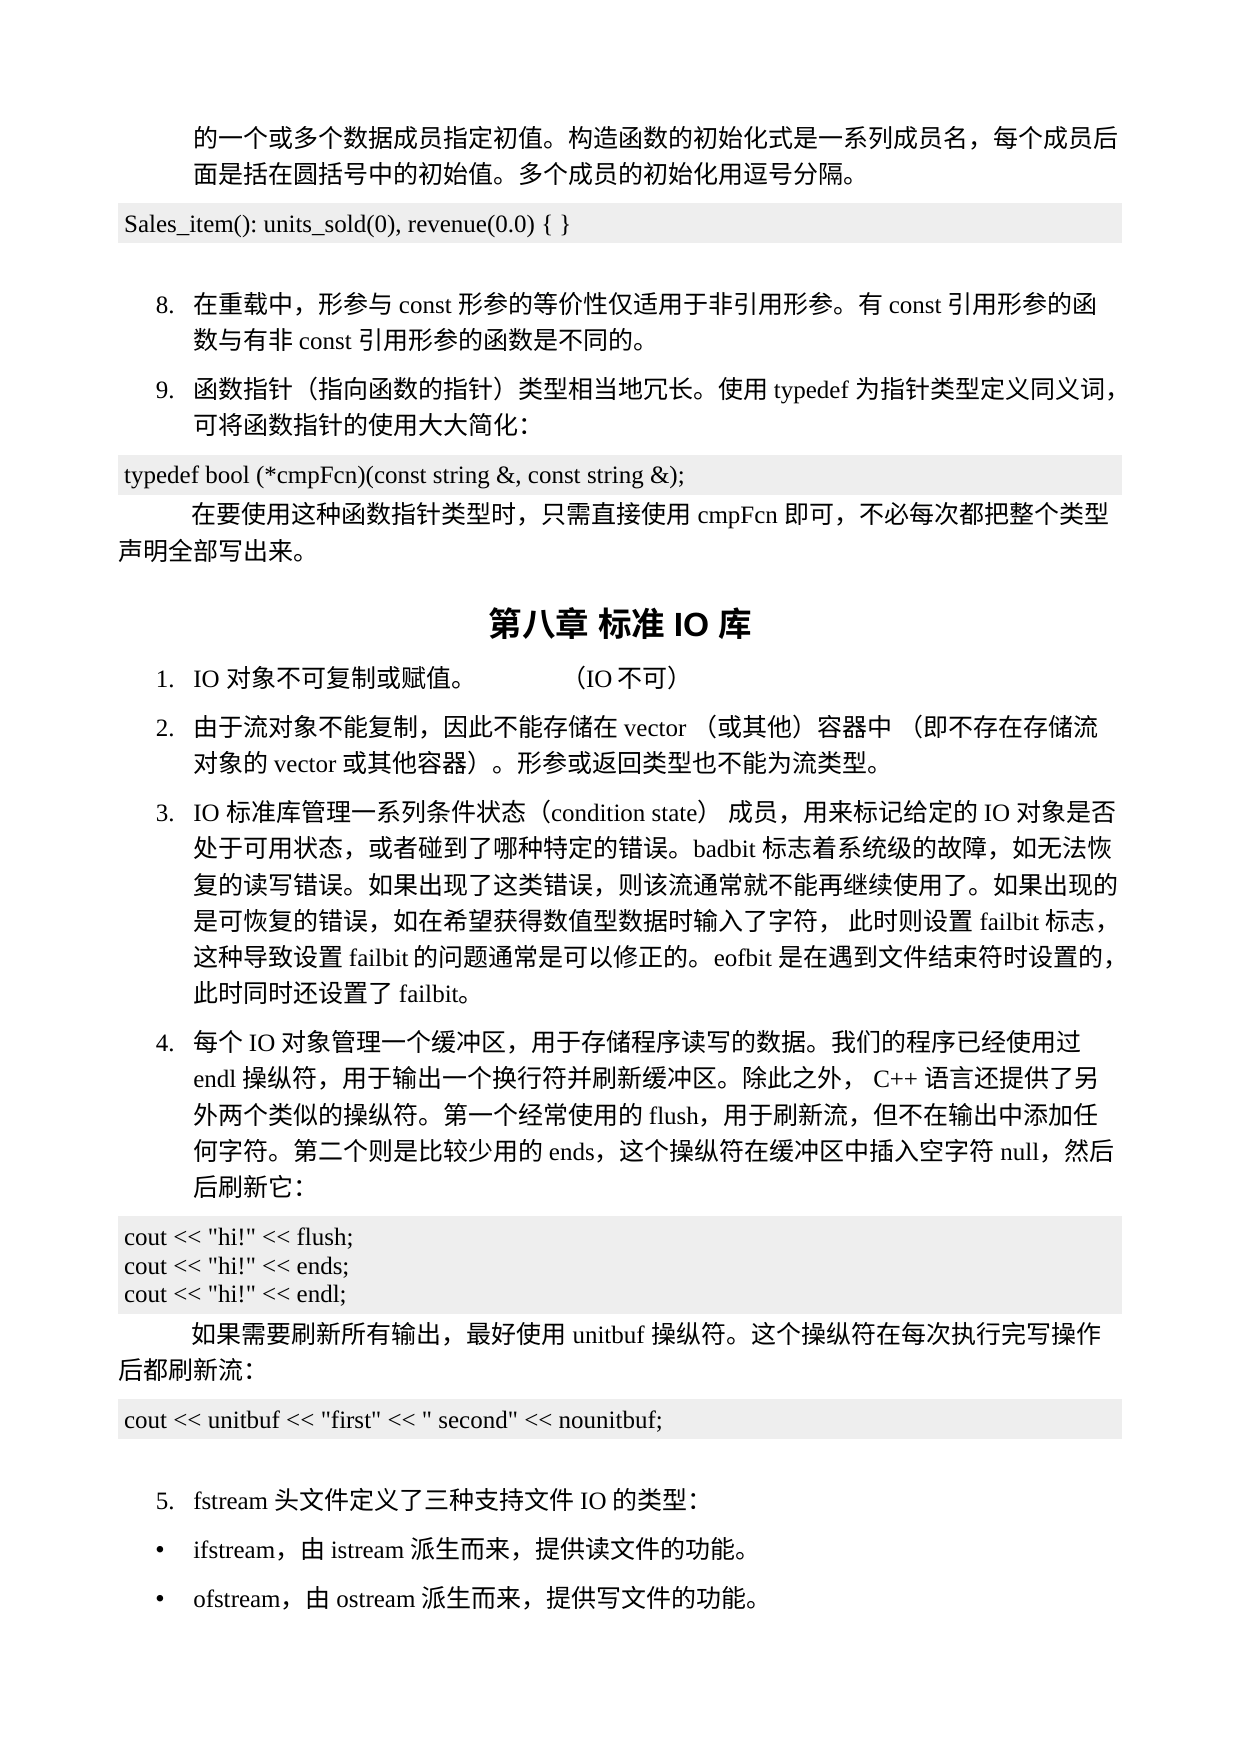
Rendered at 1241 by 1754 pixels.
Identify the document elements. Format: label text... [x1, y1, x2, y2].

table_header Sales_item(): units_sold(0), revenue(0.0) { } [118, 203, 1122, 243]
list IO 标准库管理一系列条件状态（condition state） 成员，用来标记给定的 IO 对象是否处于可用状态，或者碰到了哪种特定的错误。badbit 标志着系统级的故障，如无法恢复的读写错误。如果出现了这类错误，则该流通常就不能再继续使用了。如果出现的是可恢复的错误，如在希望获得数值型数据时输入了字符， 此时则设置 failbit 标志， 这种导致设置 failbit的问题通常是可以修正的。eofbit 是在遇到文件结束符时设置的，此时同时还设置了 failbit。 [156, 793, 1122, 1010]
subtitle 第八章 标准 IO 库 [118, 601, 1122, 646]
list ofstream，由 ostream 派生而来，提供写文件的功能。 [156, 1578, 1122, 1614]
list 每个 IO 对象管理一个缓冲区，用于存储程序读写的数据。我们的程序已经使用过 endl 操纵符，用于输出一个换行符并刷新缓冲区。除此之外， C++ 语言还提供了另外两个类似的操纵符。第一个经常使用的 flush，用于刷新流，但不在输出中添加任何字符。第二个则是比较少用的 ends，这个操纵符在缓冲区中插入空字符 null，然后后刷新它： [156, 1023, 1122, 1204]
text 如果需要刷新所有输出，最好使用 unitbuf 操纵符。这个操纵符在每次执行完写操作后都刷新流： [118, 1314, 1122, 1387]
list 的一个或多个数据成员指定初值。构造函数的初始化式是一系列成员名，每个成员后面是括在圆括号中的初始值。多个成员的初始化用逗号分隔。 [156, 118, 1122, 191]
list ifstream，由 istream 派生而来，提供读文件的功能。 [156, 1529, 1122, 1566]
list 在重载中，形参与 const 形参的等价性仅适用于非引用形参。有 const 引用形参的函数与有非 const 引用形参的函数是不同的。 [156, 284, 1122, 357]
list 由于流对象不能复制，因此不能存储在 vector （或其他）容器中 （即不存在存储流对象的 vector 或其他容器）。形参或返回类型也不能为流类型。 [156, 708, 1122, 780]
table_header cout << "hi!" << flush; cout << "hi!" << ends; cout << "hi!" << endl; [118, 1216, 1122, 1314]
list 函数指针（指向函数的指针）类型相当地冗长。使用 typedef 为指针类型定义同义词，可将函数指针的使用大大简化： [156, 369, 1122, 442]
list IO 对象不可复制或赋值。 （IO不可） [156, 659, 1122, 695]
table_header cout << unitbuf << "first" << " second" << nounitbuf; [118, 1399, 1122, 1439]
table_header typedef bool (*cmpFcn)(const string &, const string &); [118, 455, 1122, 495]
text 在要使用这种函数指针类型时，只需直接使用 cmpFcn 即可，不必每次都把整个类型声明全部写出来。 [118, 495, 1122, 567]
list fstream 头文件定义了三种支持文件 IO 的类型： [156, 1481, 1122, 1517]
